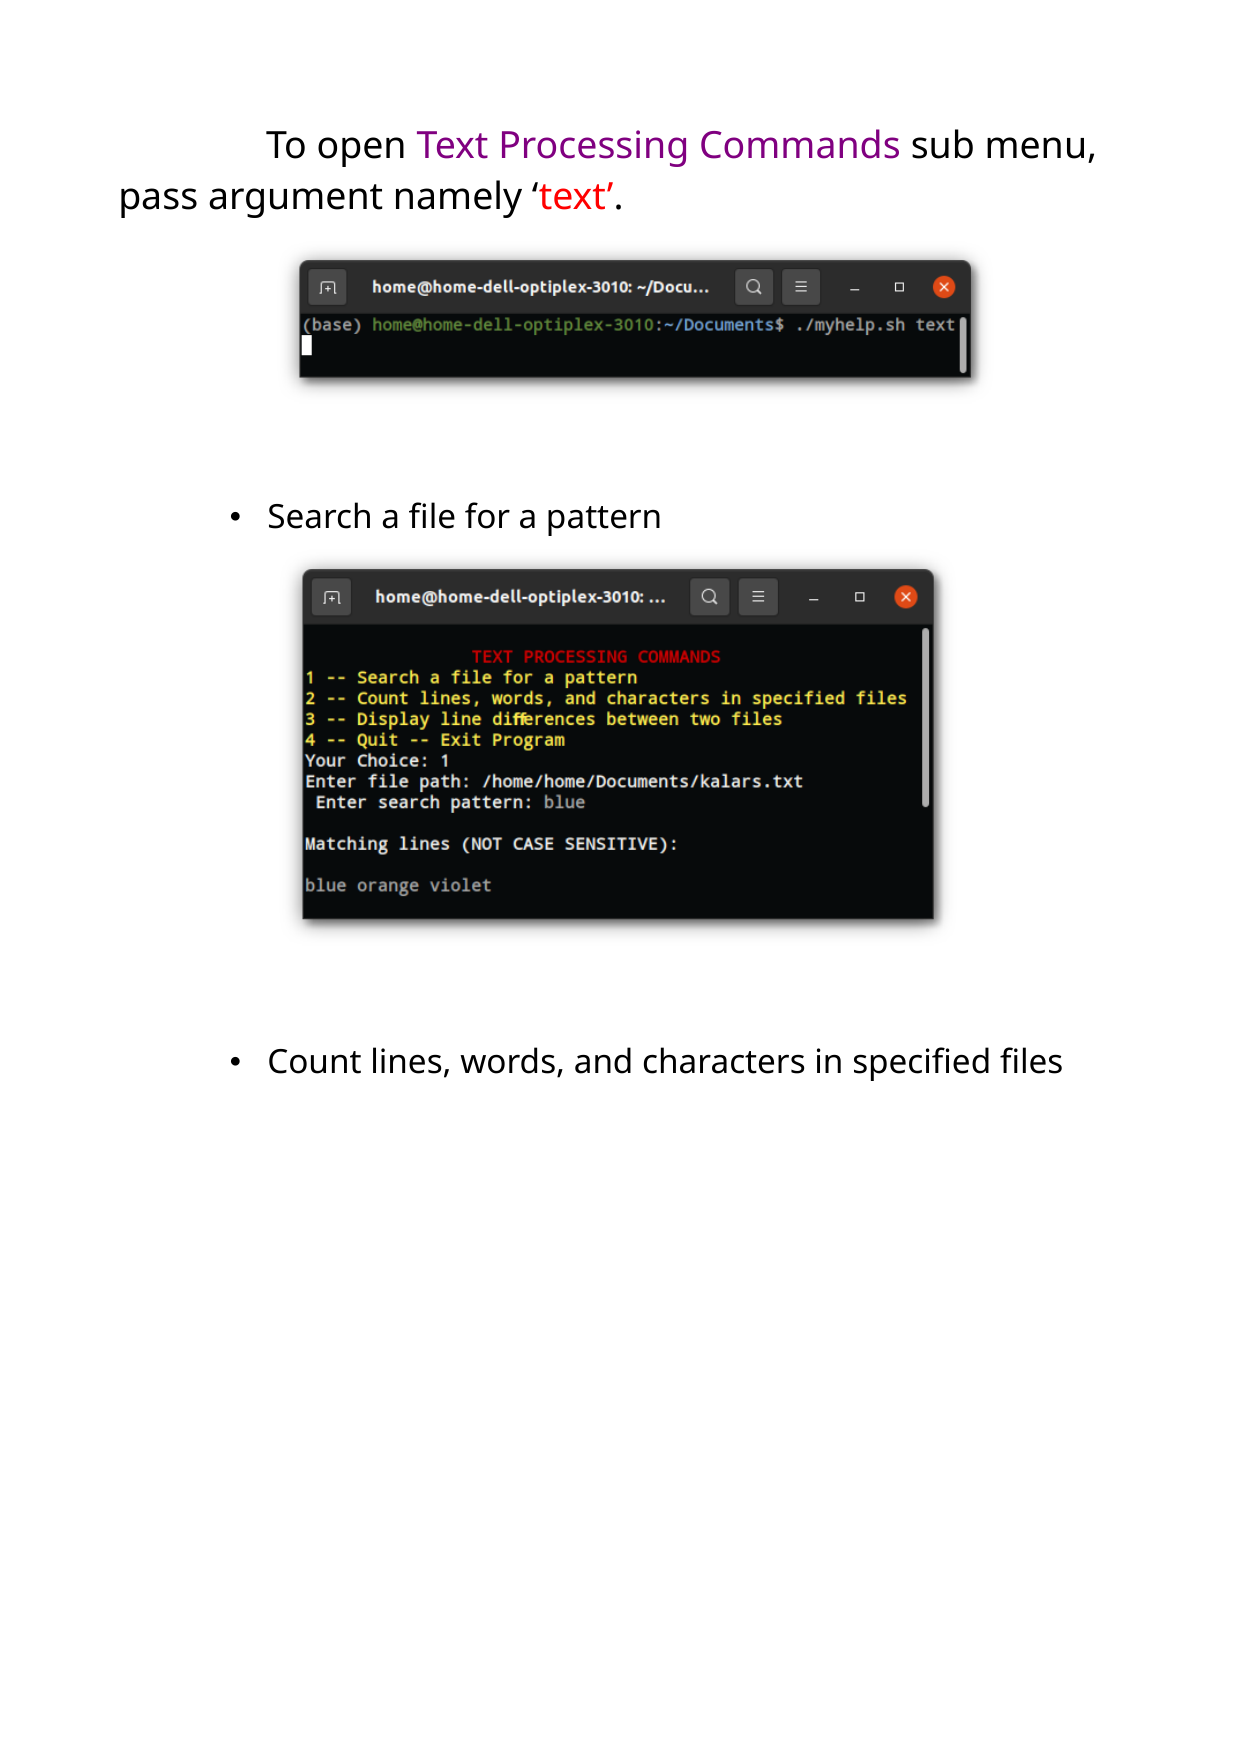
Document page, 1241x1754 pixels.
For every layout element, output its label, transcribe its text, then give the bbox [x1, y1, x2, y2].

list Count lines, words, and characters in specified files [229, 1038, 1122, 1083]
picture [268, 538, 973, 962]
picture [267, 230, 1009, 419]
text To open Text Processing Commands sub menu, pass argument namely ‘text’. [118, 118, 1122, 220]
list Search a file for a pattern [229, 493, 1122, 538]
